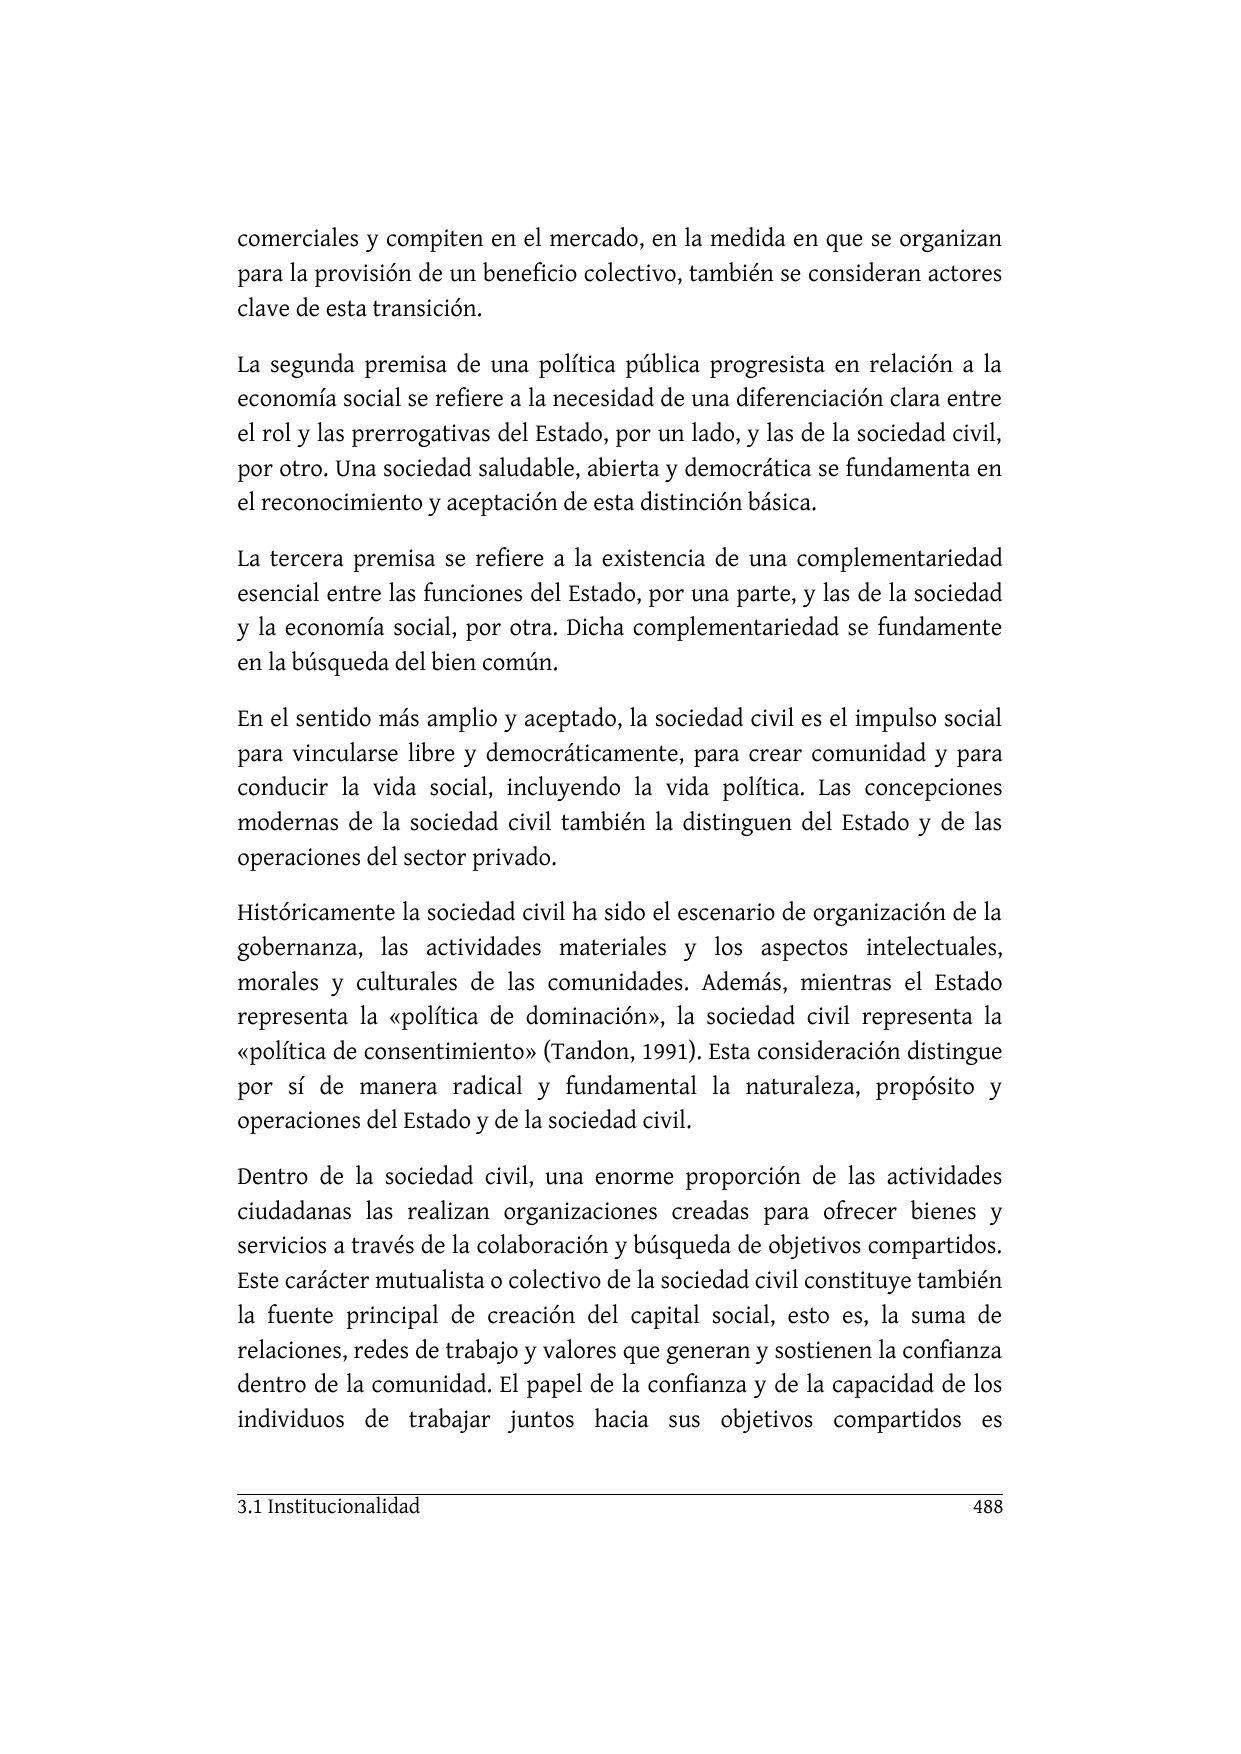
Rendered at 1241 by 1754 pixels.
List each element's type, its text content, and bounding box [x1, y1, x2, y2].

text Dentro de la sociedad civil, una enorme proporción de las actividades ciudadanas las realizan organizaciones creadas para ofrecer bienes y servicios a través de la colaboración y búsqueda de objetivos compartidos. Este carácter mutualista o colectivo de la sociedad civil constituye también la fuente principal de creación del capital social, esto es, la suma de relaciones, redes de trabajo y valores que generan y sostienen la confianza dentro de la comunidad. El papel de la confianza y de la capacidad de los individuos de trabajar juntos hacia sus objetivos compartidos es [237, 1163, 1003, 1434]
text comerciales y compiten en el mercado, en la medida en que se organizan para la provisión de un beneficio colectivo, también se consideran actores clave de esta transición. [237, 225, 1003, 323]
text En el sentido más amplio y aceptado, la sociedad civil es el impulso social para vincularse libre y democráticamente, para crear comunidad y para conducir la vida social, incluyendo la vida política. Las concepciones modernas de la sociedad civil también la distinguen del Estado y de las operaciones del sector privado. [237, 704, 1003, 872]
text La segunda premisa de una política pública progresista en relación a la economía social se refiere a la necesidad de una diferenciación clara entre el rol y las prerrogativas del Estado, por un lado, y las de la sociedad civil, por otro. Una sociedad saludable, abierta y democrática se fundamenta en el reconocimiento y aceptación de esta distinción básica. [237, 350, 1003, 518]
text La tercera premisa se refiere a la existencia de una complementariedad esencial entre las funciones del Estado, por una parte, y las de la sociedad y la economía social, por otra. Dicha complementariedad se fundamente en la búsqueda del bien común. [237, 544, 1003, 678]
text Históricamente la sociedad civil ha sido el escenario de organización de la gobernanza, las actividades materiales y los aspectos intelectuales, morales y culturales de las comunidades. Además, mientras el Estado representa la «política de dominación», la sociedad civil representa la «política de consentimiento» (Tandon, 1991). Esta consideración distingue por sí de manera radical y fundamental la naturaleza, propósito y operaciones del Estado y de la sociedad civil. [237, 899, 1003, 1136]
